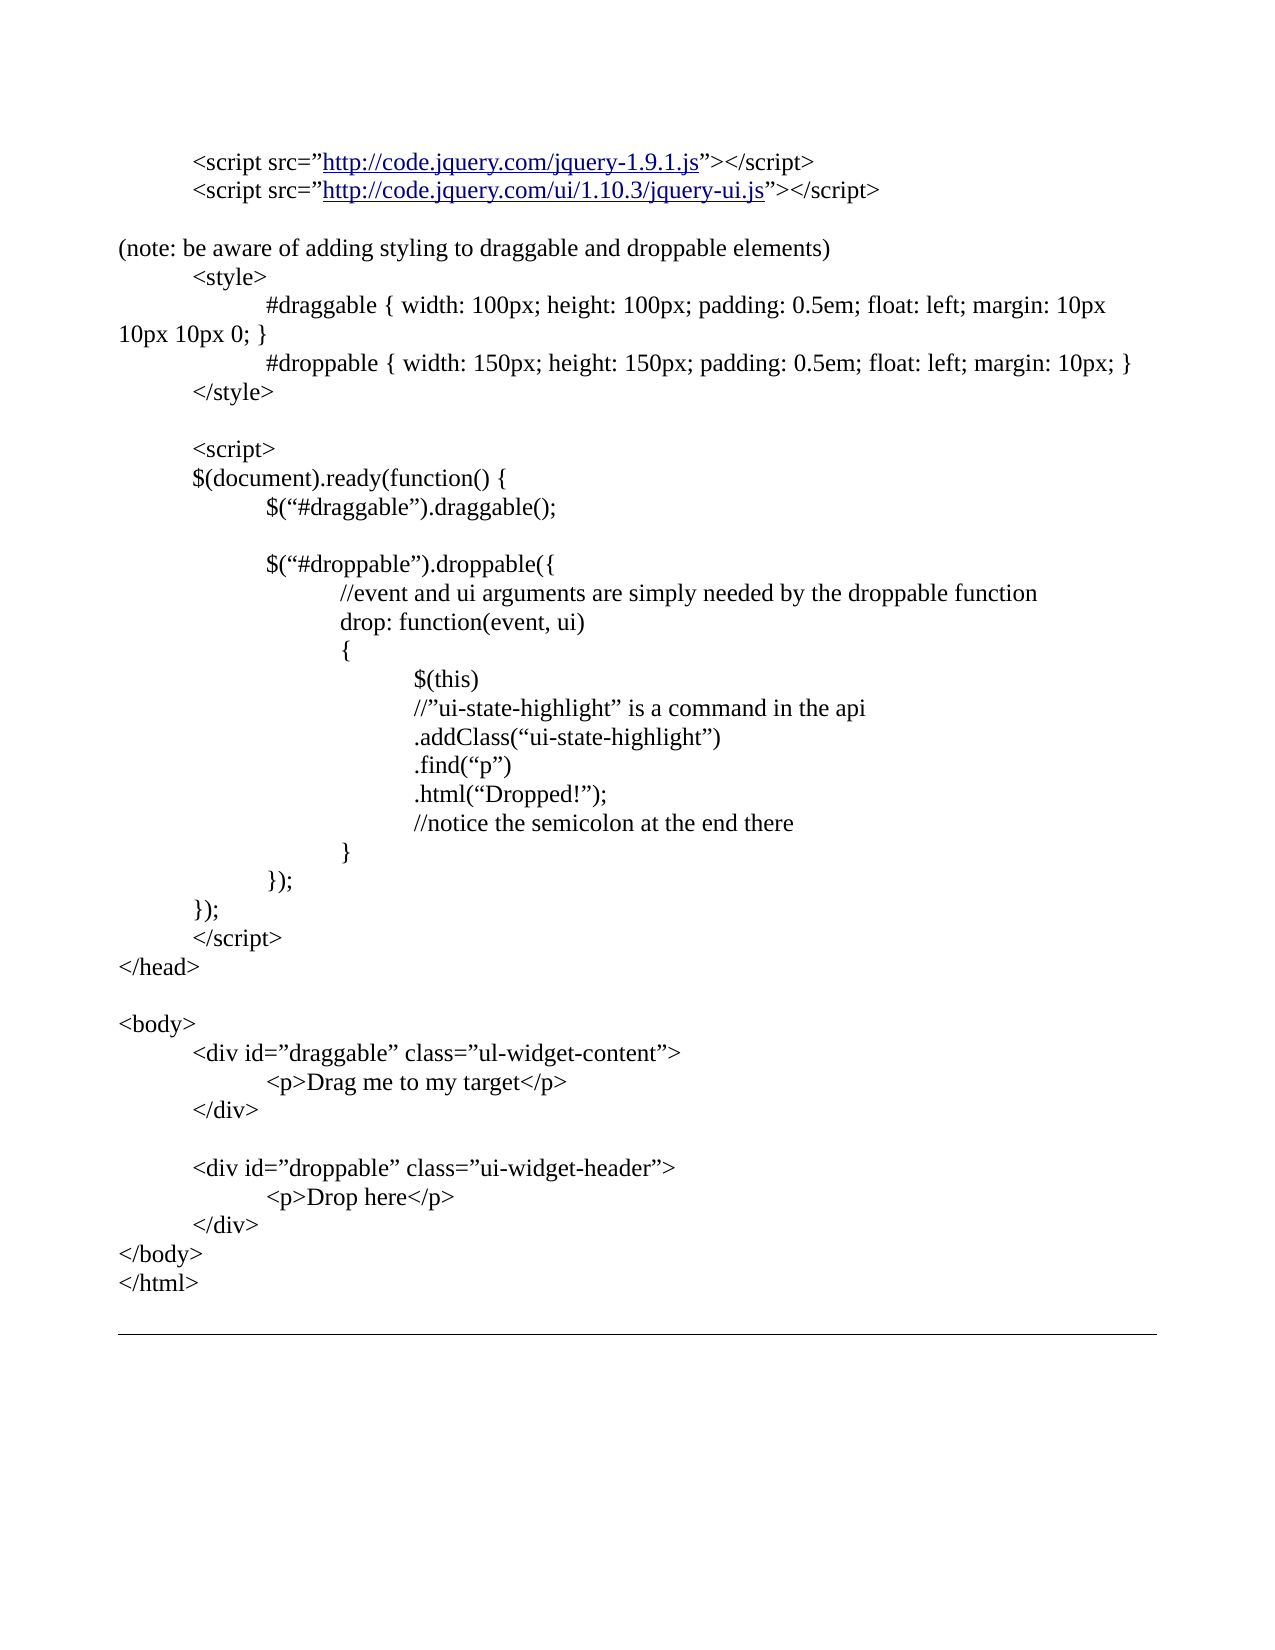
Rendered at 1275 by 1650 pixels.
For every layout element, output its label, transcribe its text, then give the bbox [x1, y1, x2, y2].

text (note: be aware of adding styling to draggable and droppable elements) [118, 233, 1157, 262]
text #draggable { width: 100px; height: 100px; padding: 0.5em; float: left; margin: 10px 10px 10px 0; } [118, 291, 1157, 348]
text } [118, 837, 1157, 866]
text { [118, 636, 1157, 664]
text <style> [118, 262, 1157, 291]
text }); [118, 866, 1157, 894]
text </script> [118, 923, 1157, 952]
text </html> [118, 1268, 1157, 1297]
text $(document).ready(function() { [118, 463, 1157, 492]
text //notice the semicolon at the end there [118, 808, 1157, 837]
text </div> [118, 1096, 1157, 1124]
text $(“#draggable”).draggable(); [118, 492, 1157, 521]
text drop: function(event, ui) [118, 607, 1157, 636]
text </head> [118, 952, 1157, 981]
text //”ui-state-highlight” is a command in the api [118, 693, 1157, 722]
text <p>Drop here</p> [118, 1182, 1157, 1211]
text $(this) [118, 664, 1157, 693]
text <p>Drag me to my target</p> [118, 1067, 1157, 1096]
text <script> [118, 434, 1157, 463]
text </div> [118, 1211, 1157, 1239]
text //event and ui arguments are simply needed by the droppable function [118, 578, 1157, 607]
text <script src=”http://code.jquery.com/jquery-1.9.1.js”></script> [118, 147, 1157, 176]
text }); [118, 894, 1157, 923]
text <div id=”droppable” class=”ui-widget-header”> [118, 1153, 1157, 1182]
text <script src=”http://code.jquery.com/ui/1.10.3/jquery-ui.js”></script> [118, 176, 1157, 204]
text #droppable { width: 150px; height: 150px; padding: 0.5em; float: left; margin: 10px; } [118, 348, 1157, 377]
text .find(“p”) [118, 751, 1157, 779]
text .addClass(“ui-state-highlight”) [118, 722, 1157, 751]
text <div id=”draggable” class=”ul-widget-content”> [118, 1038, 1157, 1067]
text $(“#droppable”).droppable({ [118, 549, 1157, 578]
text </body> [118, 1239, 1157, 1268]
text </style> [118, 377, 1157, 406]
text <body> [118, 1009, 1157, 1038]
text .html(“Dropped!”); [118, 779, 1157, 808]
